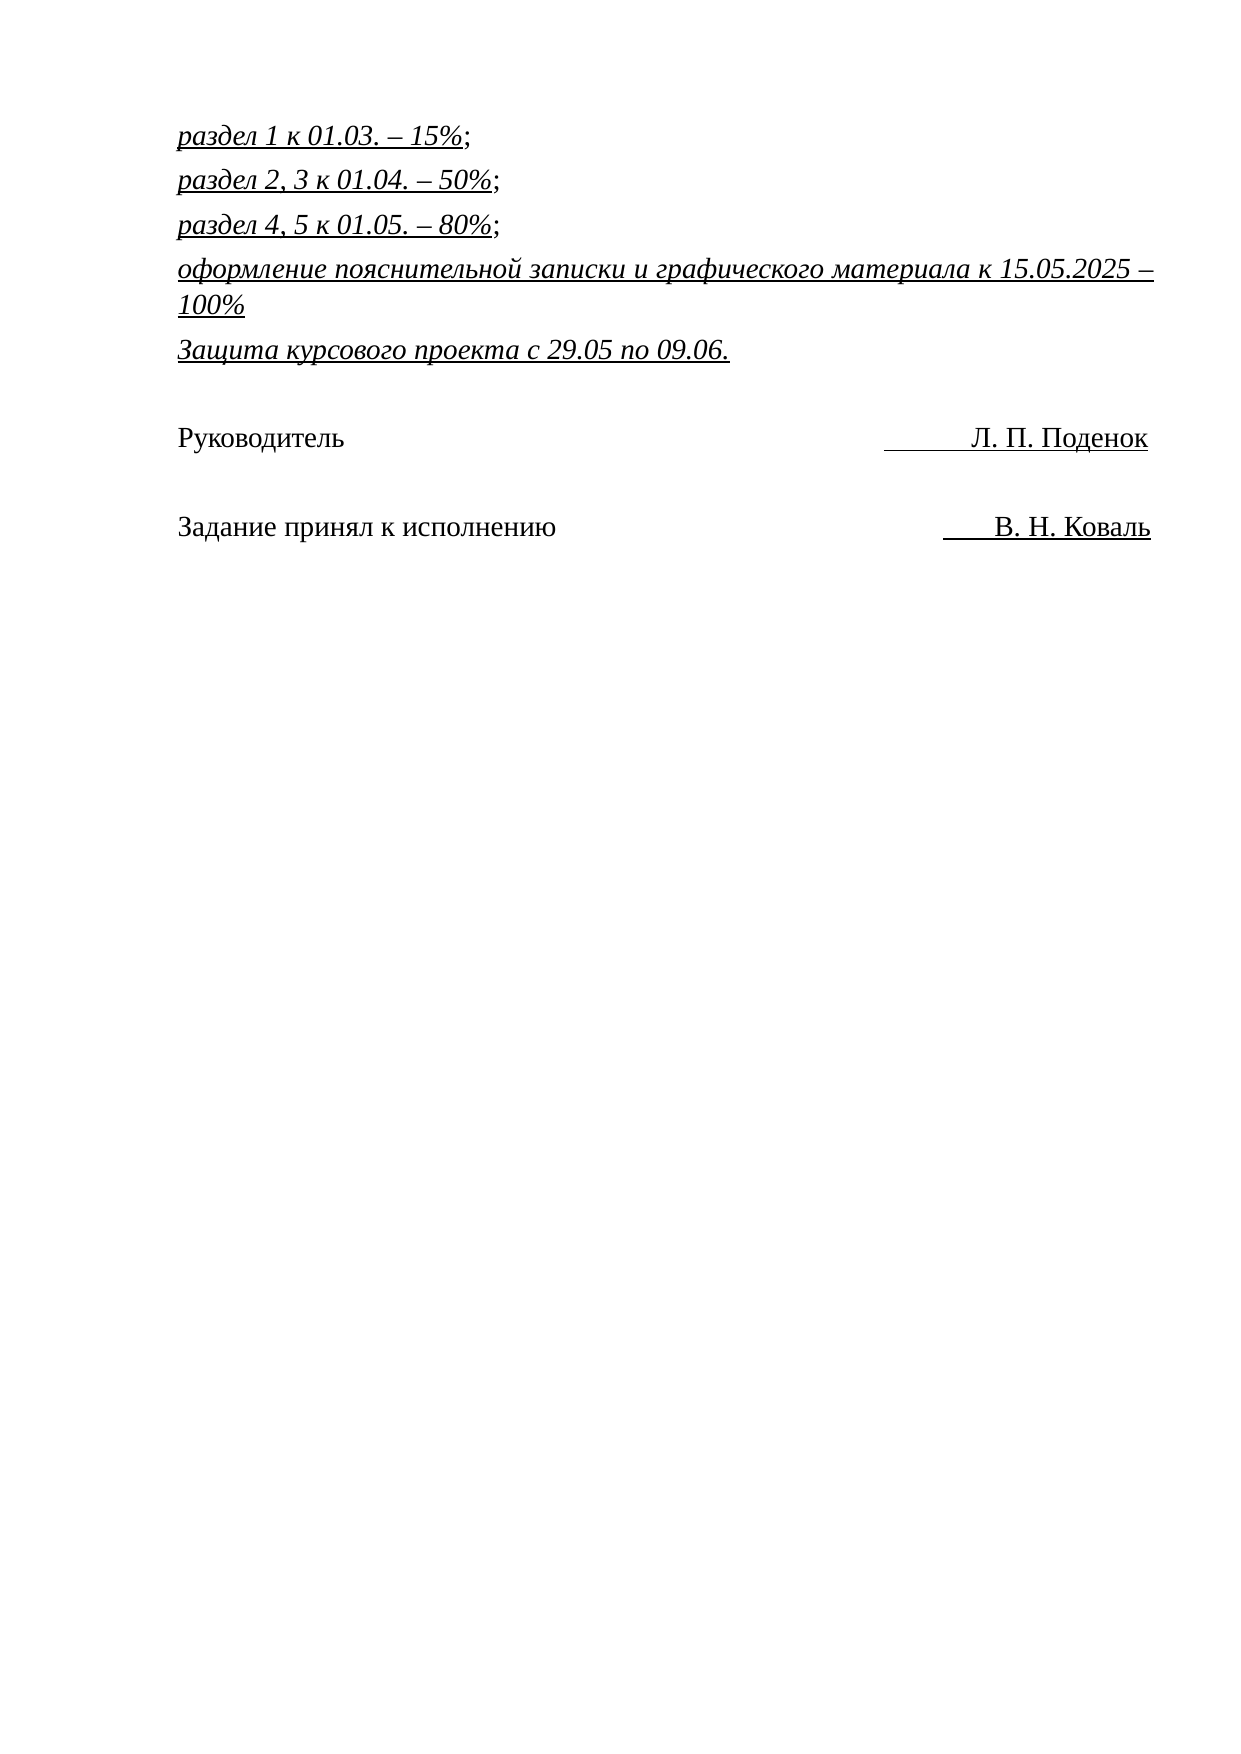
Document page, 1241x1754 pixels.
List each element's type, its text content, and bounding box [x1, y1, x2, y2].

text Защита курсового проекта с 29.05 по 09.06. [729, 332, 1154, 365]
text раздел 4, 5 к 01.05. ‒ 80%; [500, 207, 1154, 240]
text раздел 2, 3 к 01.04. ‒ 50%; [177, 162, 1154, 196]
text раздел 1 к 01.03. ‒ 15%; [471, 118, 1154, 152]
text оформление пояснительной записки и графического материала к 15.05.2025 ‒ 100% [177, 285, 1154, 321]
text раздел 1 к 01.03. ‒ 15%; [177, 118, 388, 147]
